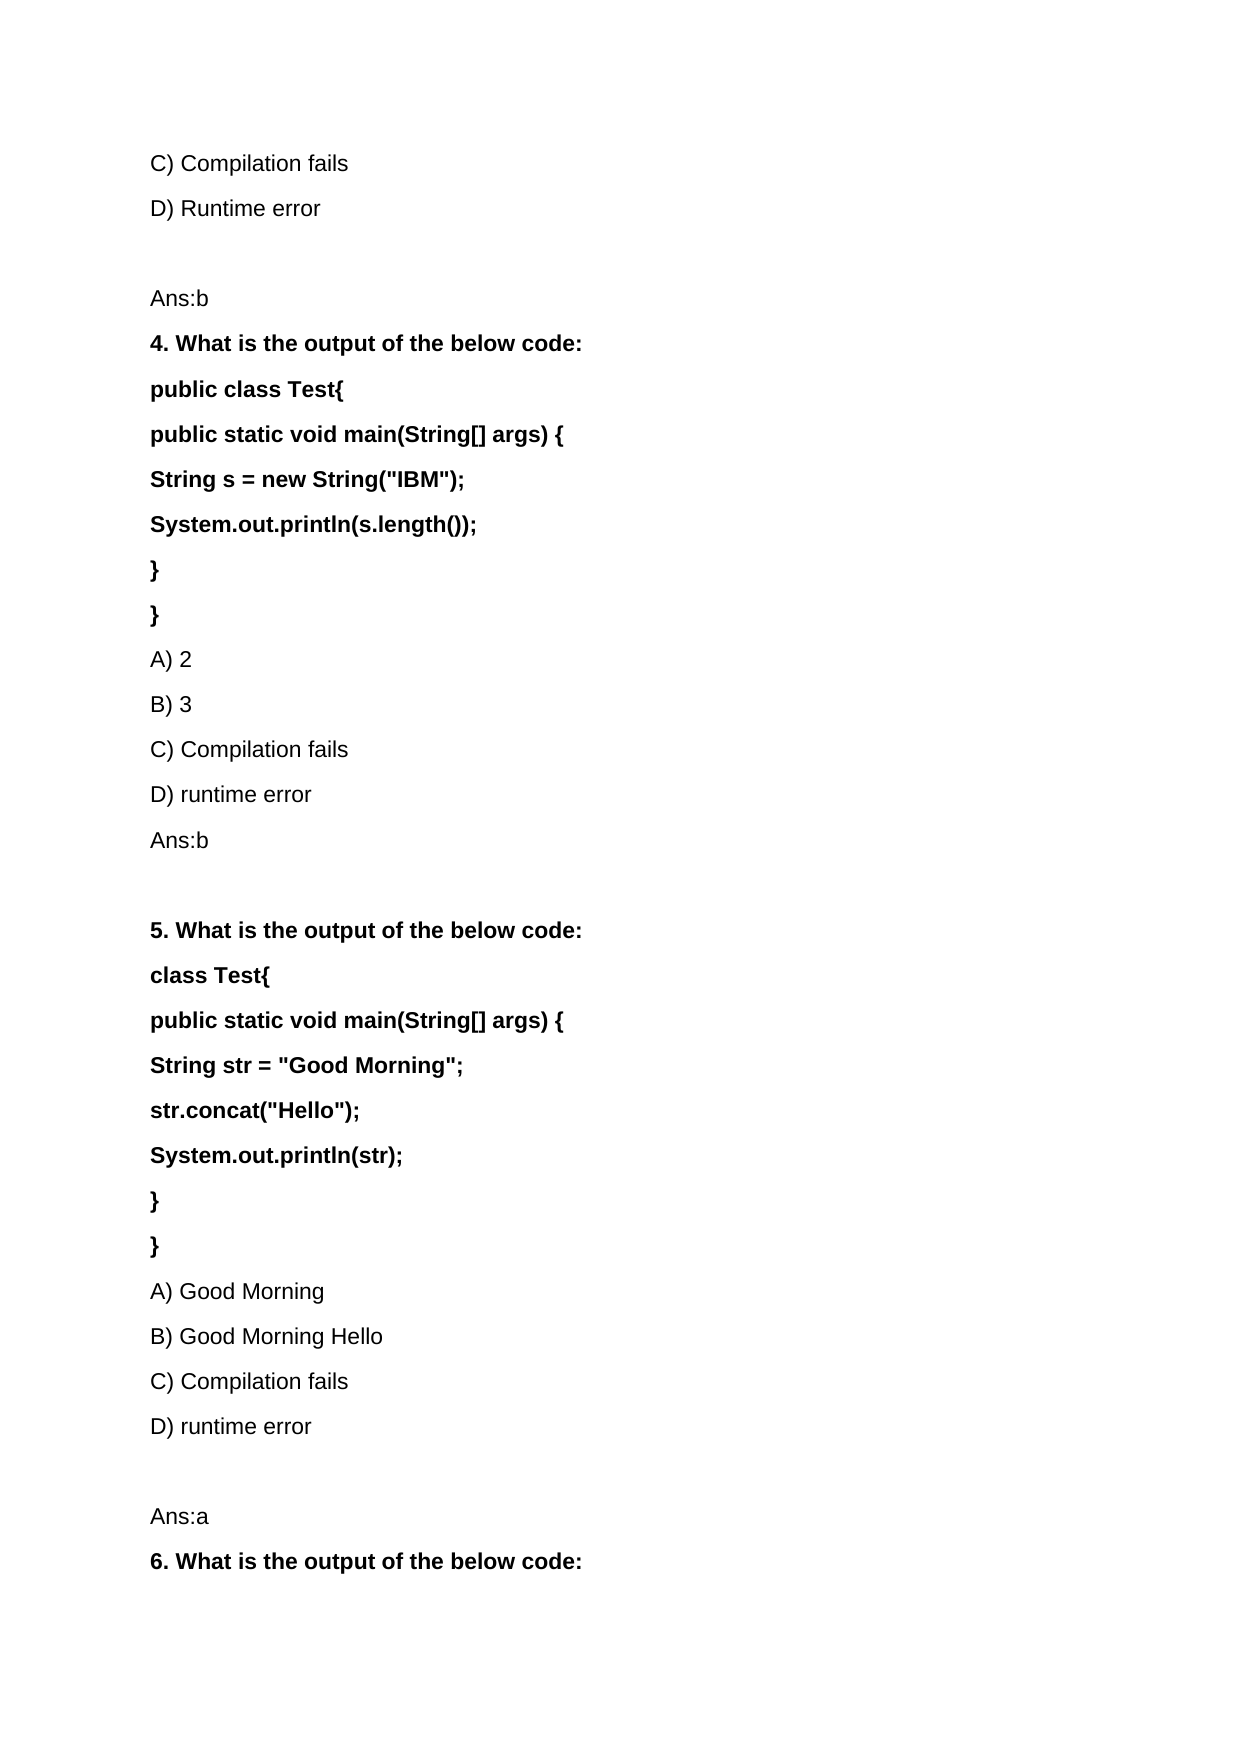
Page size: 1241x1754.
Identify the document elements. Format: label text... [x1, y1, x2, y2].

text System.out.println(s.length()); [150, 511, 1090, 537]
text } [150, 556, 1090, 582]
text System.out.println(str); [150, 1142, 1090, 1169]
text 5. What is the output of the below code: [150, 917, 1090, 943]
text C) Compilation fails [150, 1368, 1090, 1394]
text D) runtime error [150, 781, 1090, 808]
text B) Good Morning Hello [150, 1323, 1090, 1349]
text class Test{ [150, 962, 1090, 988]
text C) Compilation fails [150, 736, 1090, 763]
text Ans:a [150, 1503, 1090, 1529]
text String str = "Good Morning"; [150, 1052, 1090, 1078]
text A) 2 [150, 646, 1090, 672]
text String s = new String("IBM"); [150, 466, 1090, 492]
text C) Compilation fails [150, 150, 1090, 176]
text 6. What is the output of the below code: [150, 1548, 1090, 1574]
text D) Runtime error [150, 195, 1090, 221]
text B) 3 [150, 691, 1090, 718]
text } [150, 601, 1090, 627]
text Ans:b [150, 285, 1090, 312]
text } [150, 1232, 1090, 1259]
text D) runtime error [150, 1413, 1090, 1439]
text A) Good Morning [150, 1278, 1090, 1304]
text Ans:b [150, 827, 1090, 853]
text public class Test{ [150, 376, 1090, 402]
text public static void main(String[] args) { [150, 1007, 1090, 1033]
text } [150, 1187, 1090, 1214]
text 4. What is the output of the below code: [150, 330, 1090, 357]
text str.concat("Hello"); [150, 1097, 1090, 1123]
text public static void main(String[] args) { [150, 421, 1090, 447]
